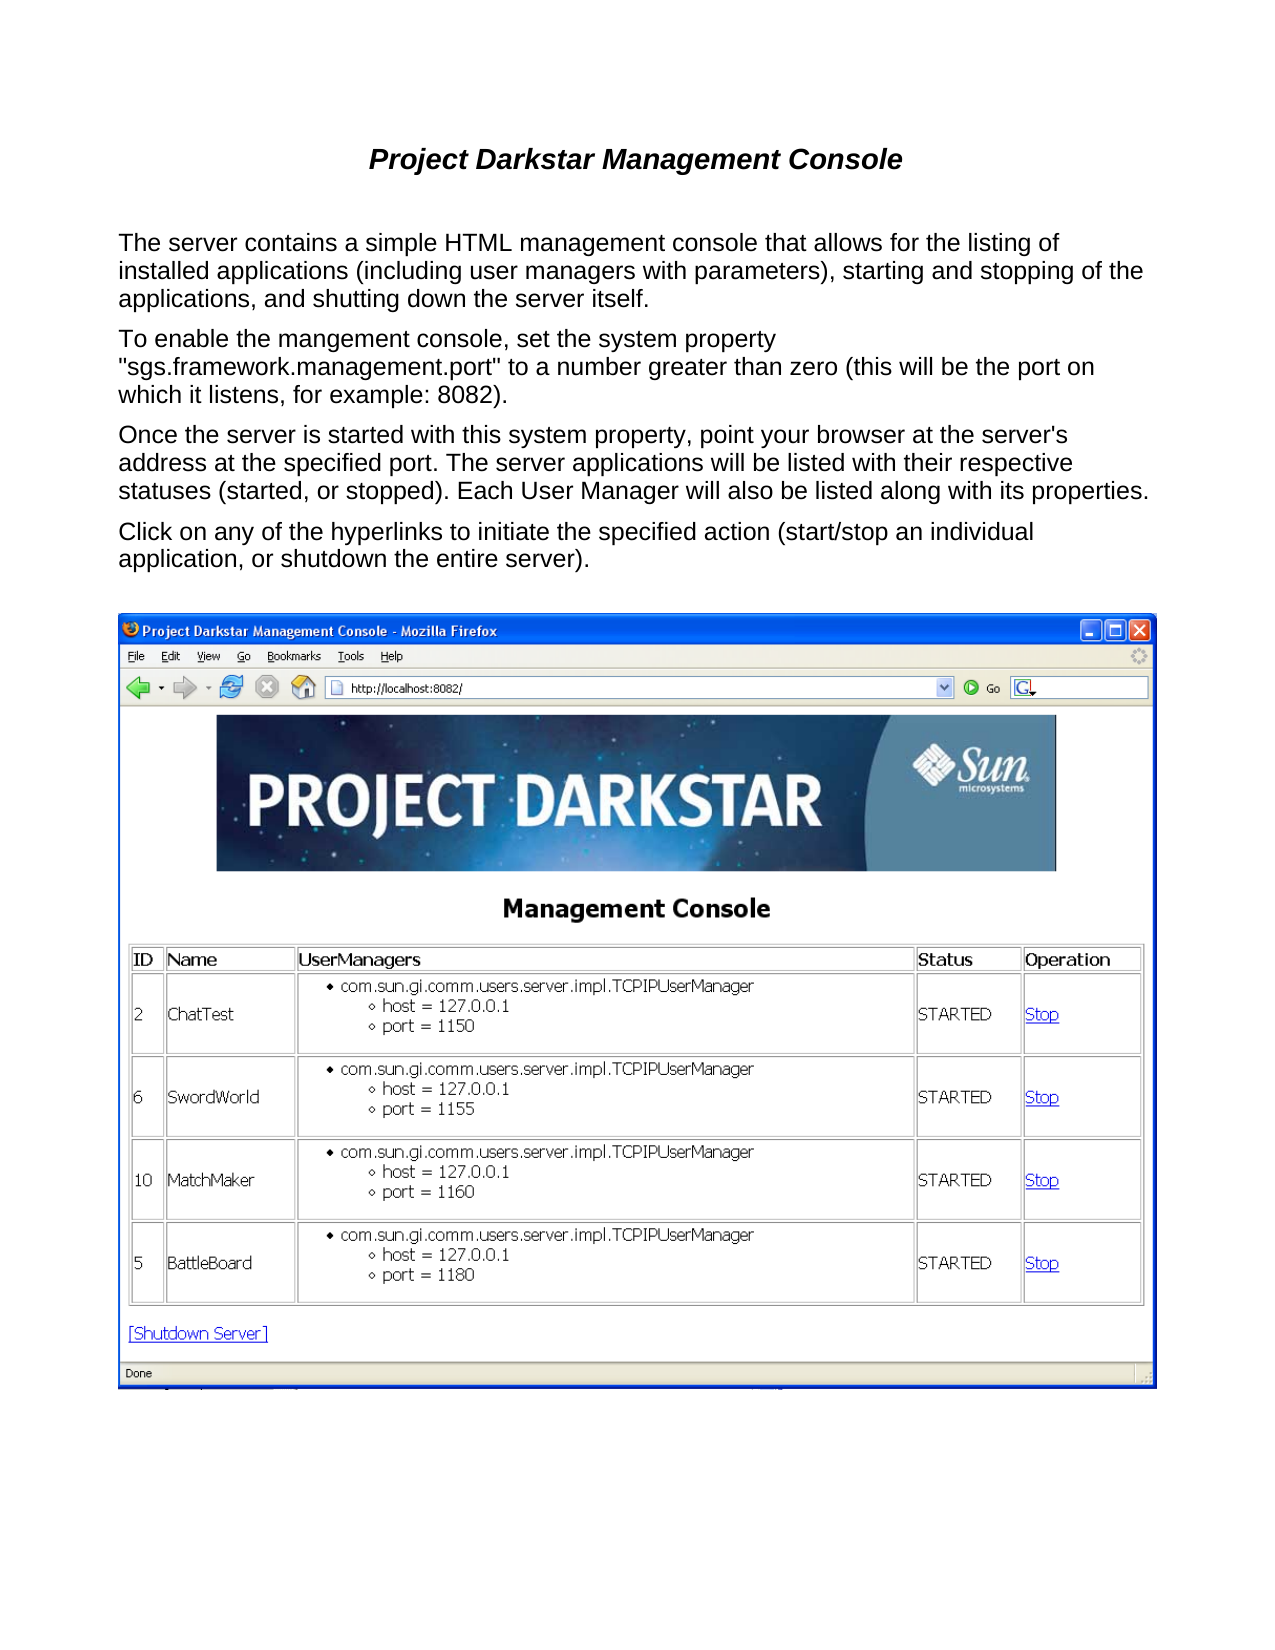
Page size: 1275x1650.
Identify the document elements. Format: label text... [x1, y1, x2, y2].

text The server contains a simple HTML management console that allows for the listing of installed applications (including user managers with parameters), starting and stopping of the applications, and shutting down the server itself. [118, 229, 1157, 312]
text Once the server is started with this system property, point your browser at the server's address at the specified port. The server applications will be listed with their respective statuses (started, or stopped). Each User Manager will also be listed along with its properties. [118, 421, 1157, 505]
subtitle Project Darkstar Management Console [118, 143, 1157, 176]
picture [118, 613, 1157, 1390]
text Click on any of the hyperlinks to initiate the specified action (start/stop an individual application, or shutdown the entire server). [118, 517, 1157, 573]
text To enable the mangement console, set the system property "sgs.framework.management.port" to a number greater than zero (this will be the port on which it listens, for example: 8082). [118, 325, 1157, 409]
